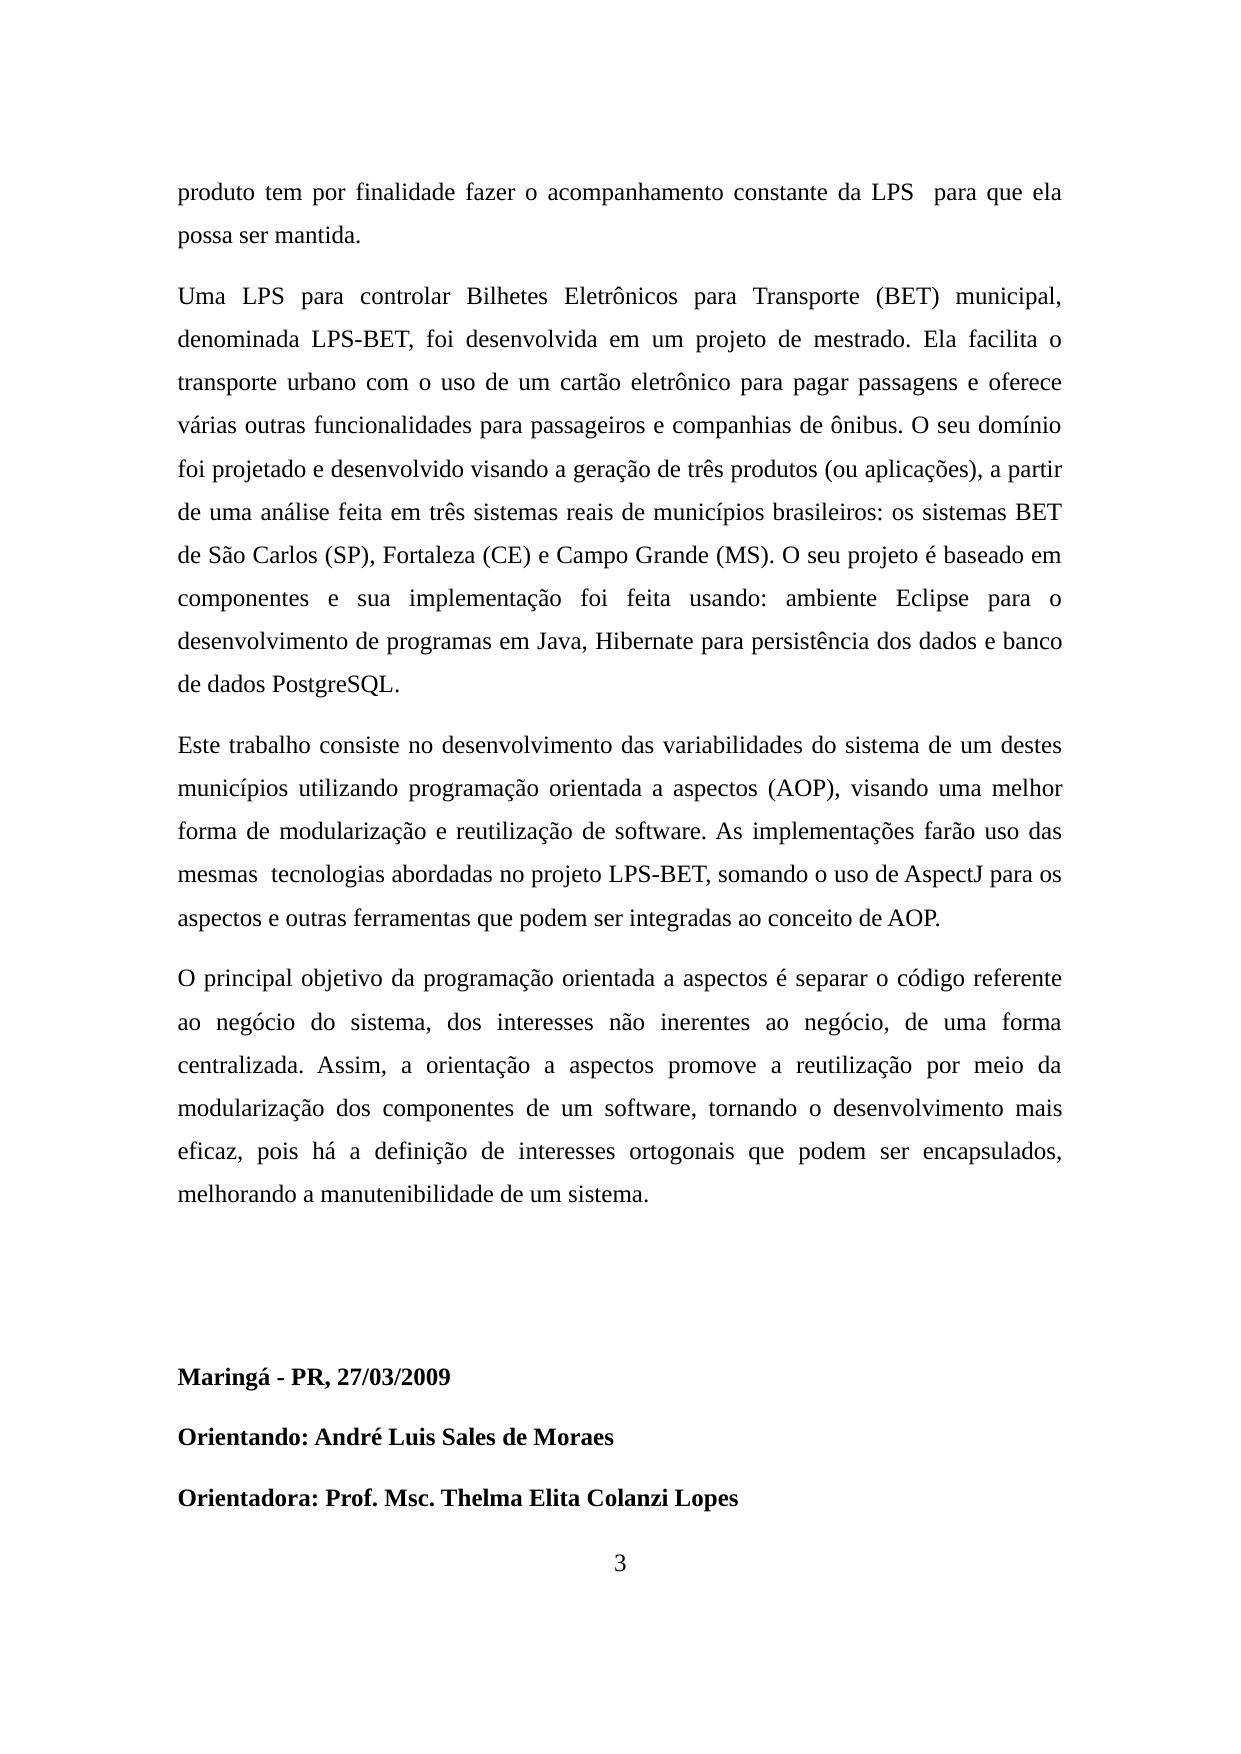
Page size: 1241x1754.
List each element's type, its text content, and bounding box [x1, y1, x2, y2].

text Maringá - PR, 27/03/2009 [177, 1362, 1063, 1390]
text Este trabalho consiste no desenvolvimento das variabilidades do sistema de um destes municípios utilizando programação orientada a aspectos (AOP), visando uma melhor forma de modularização e reutilização de software. As implementações farão uso das mesmas tecnologias abordadas no projeto LPS-BET, somando o uso de AspectJ para os aspectos e outras ferramentas que podem ser integradas ao conceito de AOP. [177, 730, 1063, 931]
text Uma LPS para controlar Bilhetes Eletrônicos para Transporte (BET) municipal, denominada LPS-BET, foi desenvolvida em um projeto de mestrado. Ela facilita o transporte urbano com o uso de um cartão eletrônico para pagar passagens e oferece várias outras funcionalidades para passageiros e companhias de ônibus. O seu domínio foi projetado e desenvolvido visando a geração de três produtos (ou aplicações), a partir de uma análise feita em três sistemas reais de municípios brasileiros: os sistemas BET de São Carlos (SP), Fortaleza (CE) e Campo Grande (MS). O seu projeto é baseado em componentes e sua implementação foi feita usando: ambiente Eclipse para o desenvolvimento de programas em Java, Hibernate para persistência dos dados e banco de dados PostgreSQL. [177, 281, 1063, 698]
text produto tem por finalidade fazer o acompanhamento constante da LPS para que ela possa ser mantida. [177, 177, 1063, 249]
text Orientando: André Luis Sales de Moraes [177, 1422, 1063, 1451]
text O principal objetivo da programação orientada a aspectos é separar o código referente ao negócio do sistema, dos interesses não inerentes ao negócio, de uma forma centralizada. Assim, a orientação a aspectos promove a reutilização por meio da modularização dos componentes de um software, tornando o desenvolvimento mais eficaz, pois há a definição de interesses ortogonais que podem ser encapsulados, melhorando a manutenibilidade de um sistema. [177, 963, 1063, 1208]
text Orientadora: Prof. Msc. Thelma Elita Colanzi Lopes [177, 1483, 1063, 1512]
